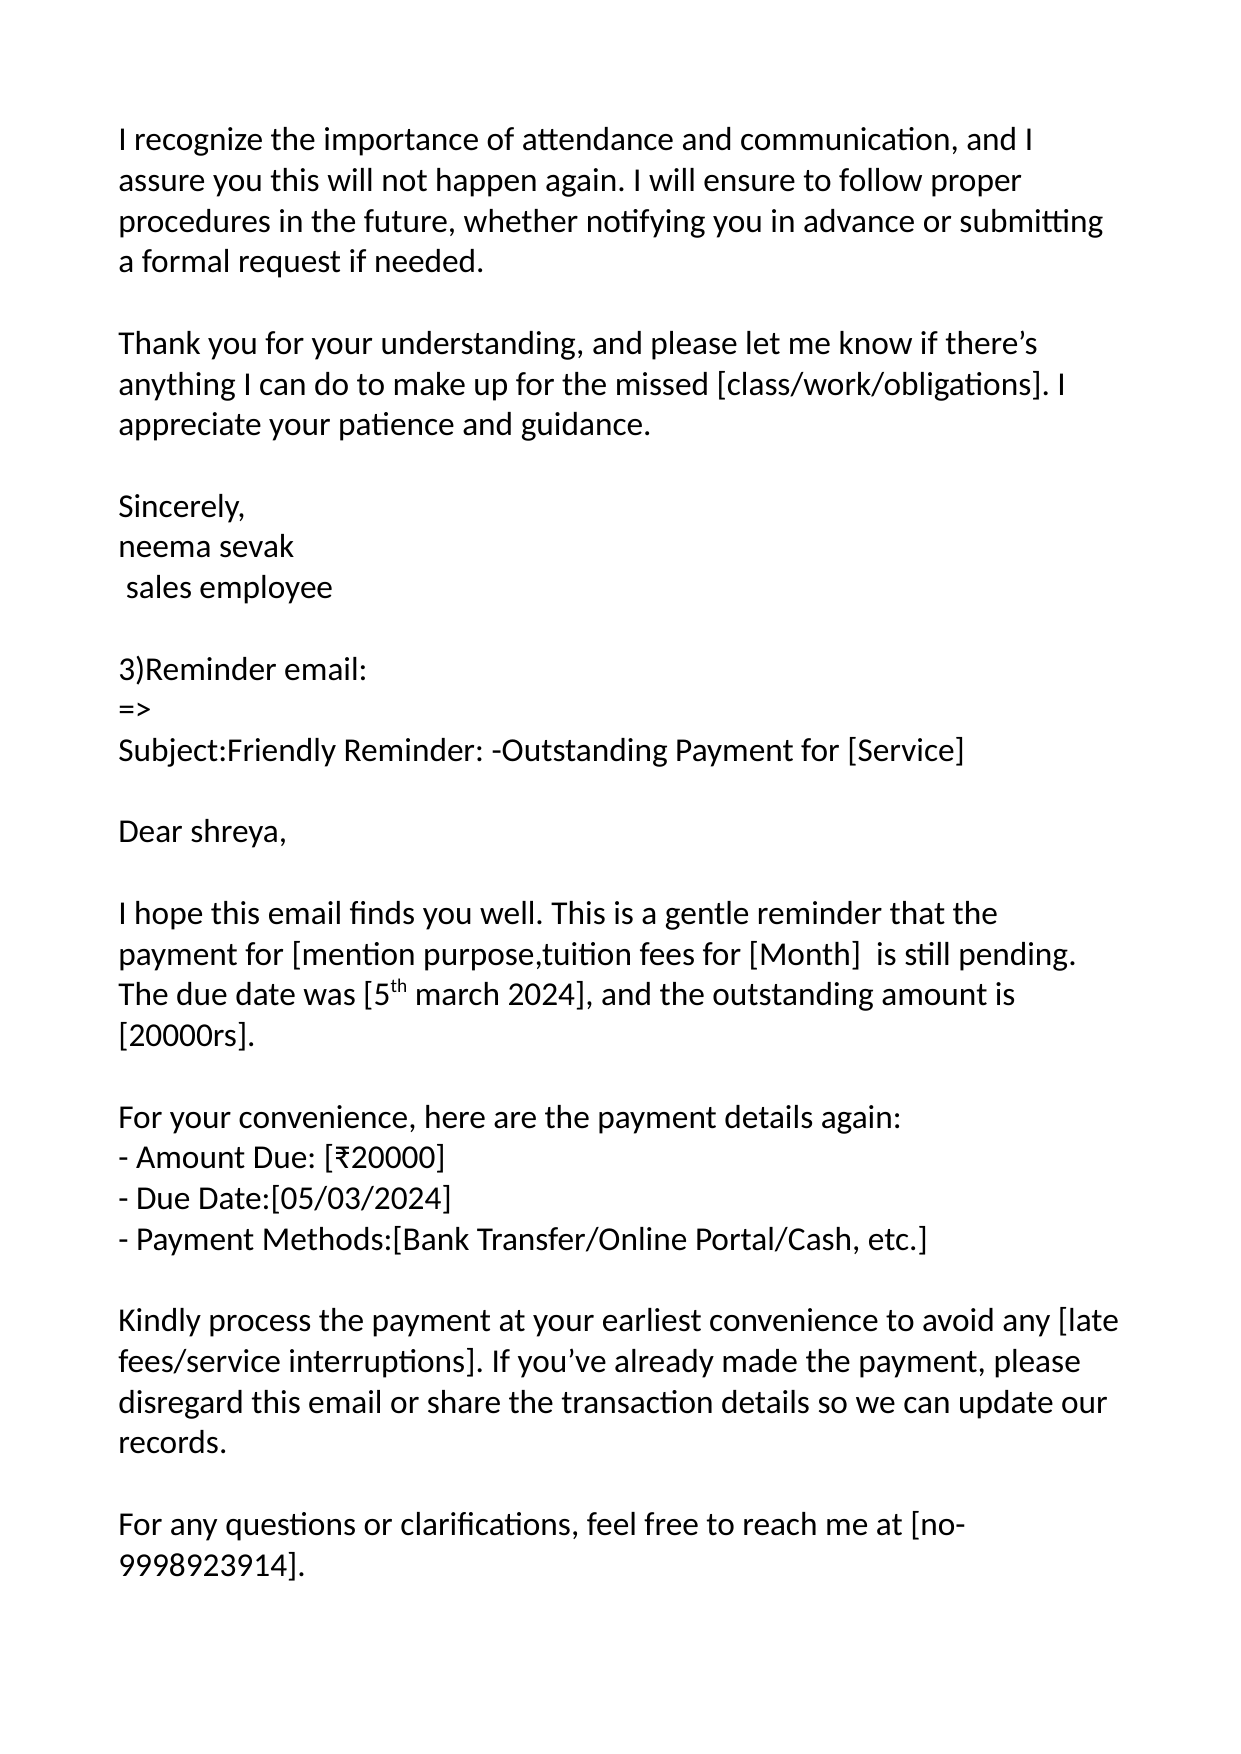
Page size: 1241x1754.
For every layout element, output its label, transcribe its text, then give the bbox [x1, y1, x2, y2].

text For any questions or clarifications, feel free to reach me at [no-9998923914]. [118, 1503, 1122, 1584]
text Thank you for your understanding, and please let me know if there’s anything I can do to make up for the missed [class/work/obligations]. I appreciate your patience and guidance. [118, 322, 1122, 444]
text For your convenience, here are the payment details again: [118, 1096, 1122, 1136]
text - Due Date:[05/03/2024] [118, 1177, 1122, 1218]
text Sincerely, [118, 485, 1122, 525]
text - Payment Methods:[Bank Transfer/Online Portal/Cash, etc.] [118, 1218, 1122, 1258]
text Dear shreya, [118, 811, 1122, 851]
text Subject:Friendly Reminder: -Outstanding Payment for [Service] [118, 729, 1122, 770]
text sales employee [118, 566, 1122, 607]
text I hope this email finds you well. This is a gentle reminder that the payment for [mention purpose,tuition fees for [Month] is still pending. The due date was [5th march 2024], and the outstanding amount is [20000rs]. [118, 892, 1122, 1055]
text 3)Reminder email: [118, 648, 1122, 688]
text - Amount Due: [₹20000] [118, 1136, 1122, 1177]
text I recognize the importance of attendance and communication, and I assure you this will not happen again. I will ensure to follow proper procedures in the future, whether notifying you in advance or submitting a formal request if needed. [118, 118, 1122, 281]
text neema sevak [118, 525, 1122, 566]
text Kindly process the payment at your earliest convenience to avoid any [late fees/service interruptions]. If you’ve already made the payment, please disregard this email or share the transaction details so we can update our records. [118, 1299, 1122, 1462]
text => [118, 688, 1122, 729]
